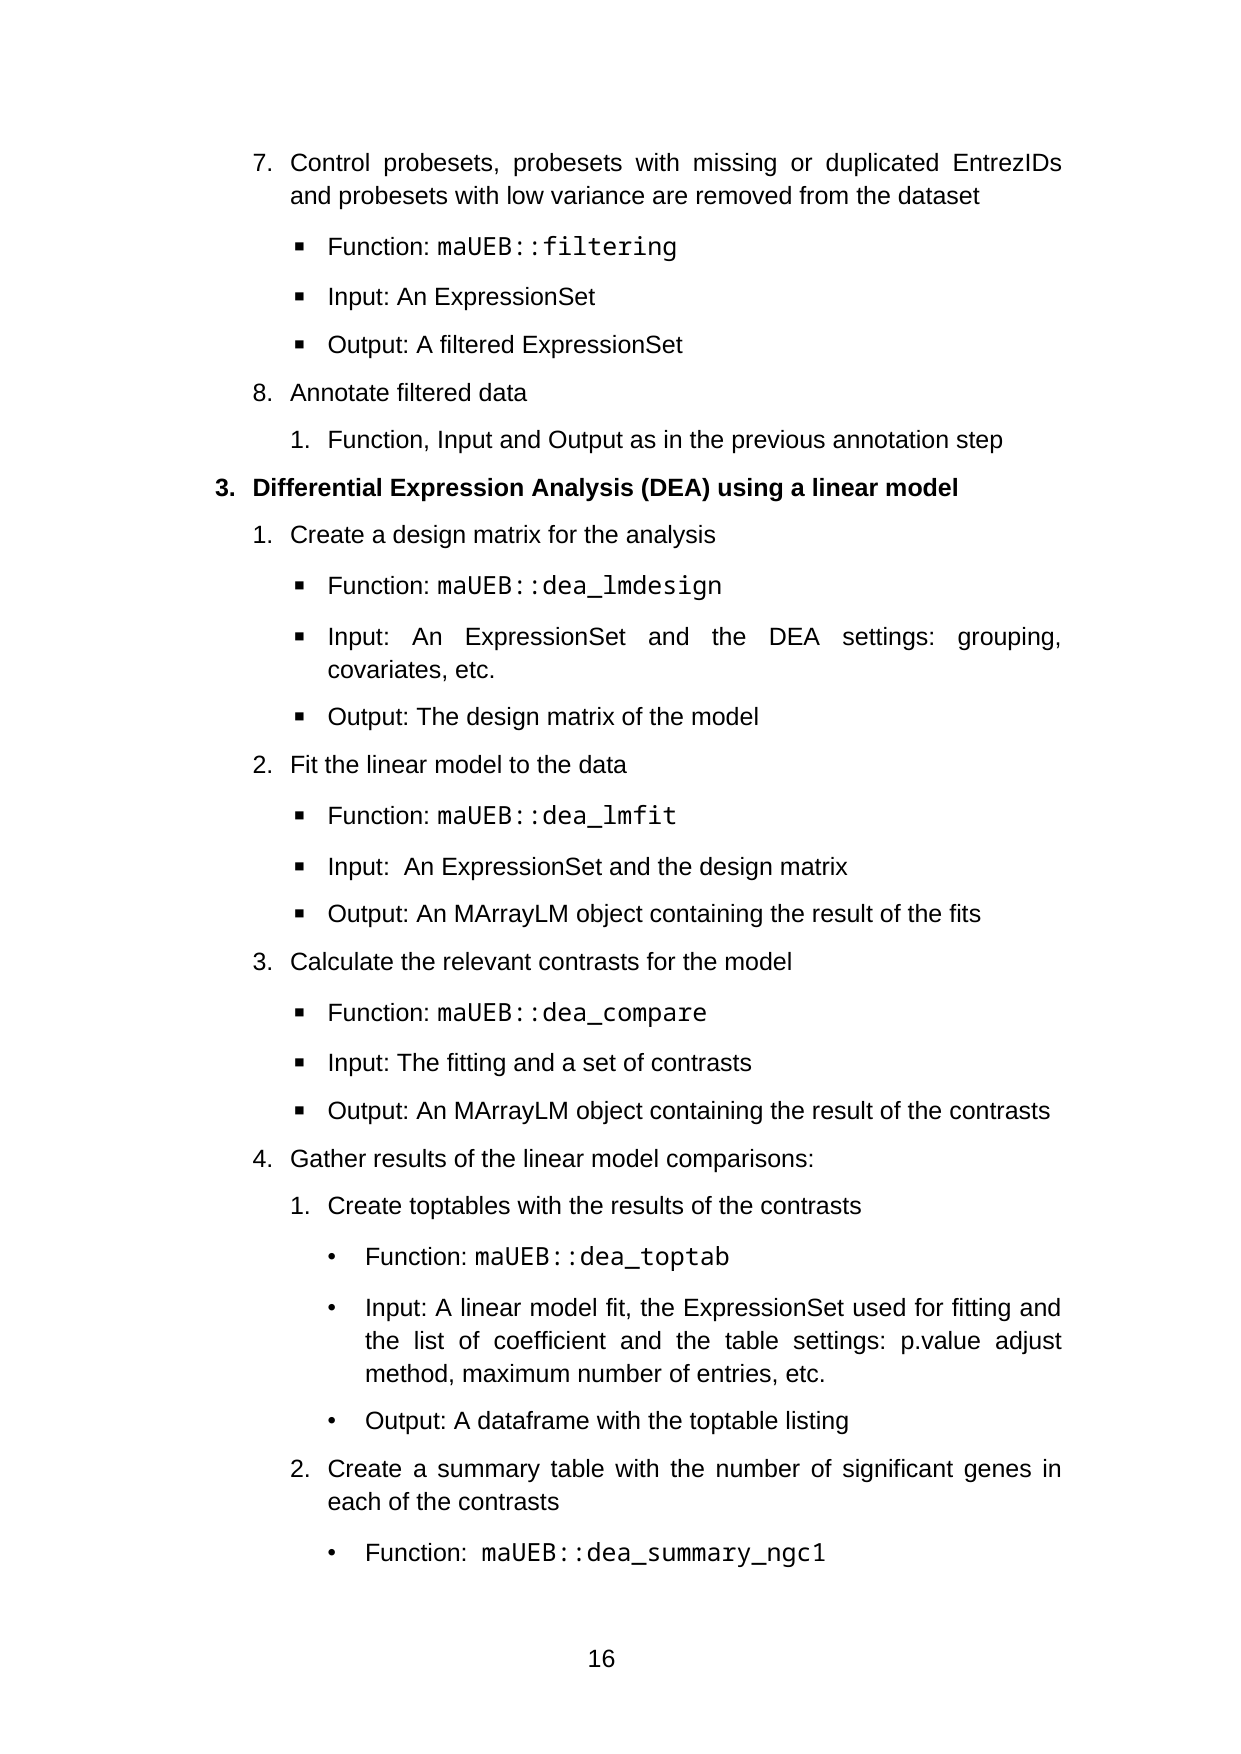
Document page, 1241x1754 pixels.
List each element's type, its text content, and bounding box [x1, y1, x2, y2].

list Function, Input and Output as in the previous annotation step [290, 425, 1063, 454]
list Calculate the relevant contrasts for the model [252, 947, 1063, 976]
list Function: maUEB::dea_toptab [327, 1239, 1063, 1273]
list Create a design matrix for the analysis [252, 520, 1063, 549]
list Annotate filtered data [252, 377, 1063, 406]
list Function: maUEB::filtering [290, 228, 1063, 262]
list Output: A filtered ExpressionSet [290, 330, 1063, 359]
list Output: An MArrayLM object containing the result of the contrasts [290, 1096, 1063, 1125]
list Input: An ExpressionSet and the DEA settings: grouping, covariates, etc. [290, 622, 1063, 683]
list Function: maUEB::dea_compare [290, 994, 1063, 1028]
list Input: A linear model fit, the ExpressionSet used for fitting and the list of coefficient and the table settings: p.value adjust method, maximum number of entries, etc. [327, 1293, 1063, 1387]
list Output: A dataframe with the toptable listing [327, 1406, 1063, 1435]
list Create toptables with the results of the contrasts [290, 1191, 1063, 1220]
list Function: maUEB::dea_lmfit [290, 798, 1063, 832]
list Gather results of the linear model comparisons: [252, 1144, 1063, 1172]
list Input: An ExpressionSet [290, 282, 1063, 311]
list Create a summary table with the number of significant genes in each of the contrasts [290, 1454, 1063, 1516]
list Input: The fitting and a set of contrasts [290, 1048, 1063, 1077]
list Output: The design matrix of the model [290, 702, 1063, 731]
list Function: maUEB::dea_lmdesign [290, 568, 1063, 602]
list Output: An MArrayLM object containing the result of the fits [290, 899, 1063, 928]
list Control probesets, probesets with missing or duplicated EntrezIDs and probesets with low variance are removed from the dataset [252, 148, 1063, 209]
list Differential Expression Analysis (DEA) using a linear model [215, 473, 1063, 501]
list Fit the linear model to the data [252, 750, 1063, 779]
list Function: maUEB::dea_summary_ngc1 [327, 1535, 1063, 1569]
list Input: An ExpressionSet and the design matrix [290, 851, 1063, 880]
